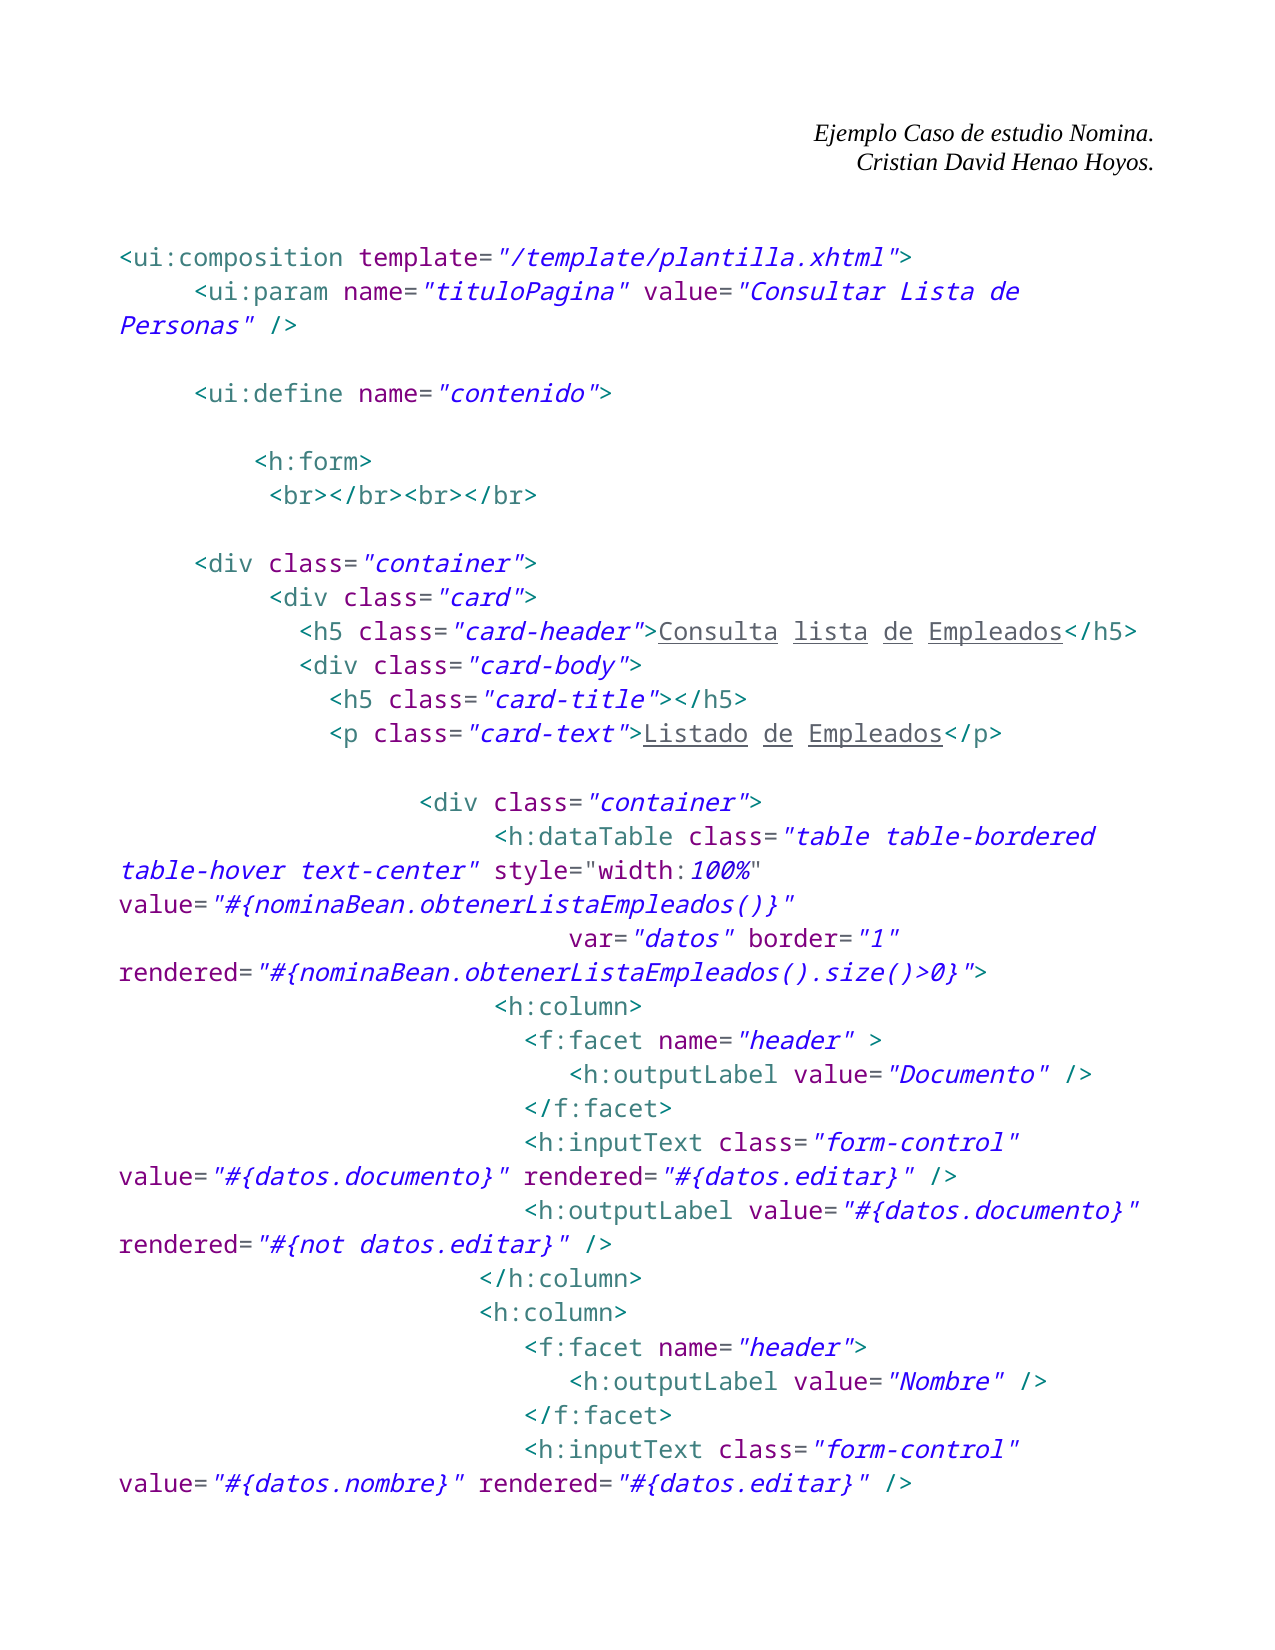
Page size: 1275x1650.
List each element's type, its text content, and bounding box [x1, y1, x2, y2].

text <h:inputText class="form-control" value="#{datos.documento}" rendered="#{datos.editar}" /> [118, 1125, 1157, 1193]
text <div class="card"> [118, 580, 1157, 614]
text </f:facet> [118, 1397, 1157, 1431]
text <div class="card-body"> [118, 648, 1157, 682]
text <h5 class="card-title"></h5> [118, 682, 1157, 716]
text <h:outputLabel value="#{datos.documento}" rendered="#{not datos.editar}" /> [118, 1193, 1157, 1261]
text <h:inputText class="form-control" value="#{datos.nombre}" rendered="#{datos.editar}" /> [118, 1431, 1157, 1499]
text var="datos" border="1" rendered="#{nominaBean.obtenerListaEmpleados().size()>0}"> [118, 920, 1157, 988]
text <div class="container"> [118, 546, 1157, 580]
text <h5 class="card-header">Consulta lista de Empleados</h5> [118, 614, 1157, 648]
text <h:outputLabel value="Documento" /> [118, 1057, 1157, 1091]
text <ui:define name="contenido"> [118, 375, 1157, 409]
text <ui:composition template="/template/plantilla.xhtml"> [118, 239, 1157, 273]
text <p class="card-text">Listado de Empleados</p> [118, 716, 1157, 750]
text <h:outputLabel value="Nombre" /> [118, 1363, 1157, 1397]
text </h:column> [118, 1261, 1157, 1295]
text <h:column> [118, 1295, 1157, 1329]
text <h:column> [118, 988, 1157, 1023]
text <ui:param name="tituloPagina" value="Consultar Lista de Personas" /> [118, 273, 1157, 341]
text <h:form> [118, 443, 1157, 478]
text <br></br><br></br> [118, 478, 1157, 512]
text <f:facet name="header"> [118, 1329, 1157, 1363]
text <h:dataTable class="table table-bordered table-hover text-center" style="width:100%" value="#{nominaBean.obtenerListaEmpleados()}" [118, 818, 1157, 920]
text <f:facet name="header" > [118, 1023, 1157, 1057]
text </f:facet> [118, 1091, 1157, 1125]
text <div class="container"> [118, 784, 1157, 818]
